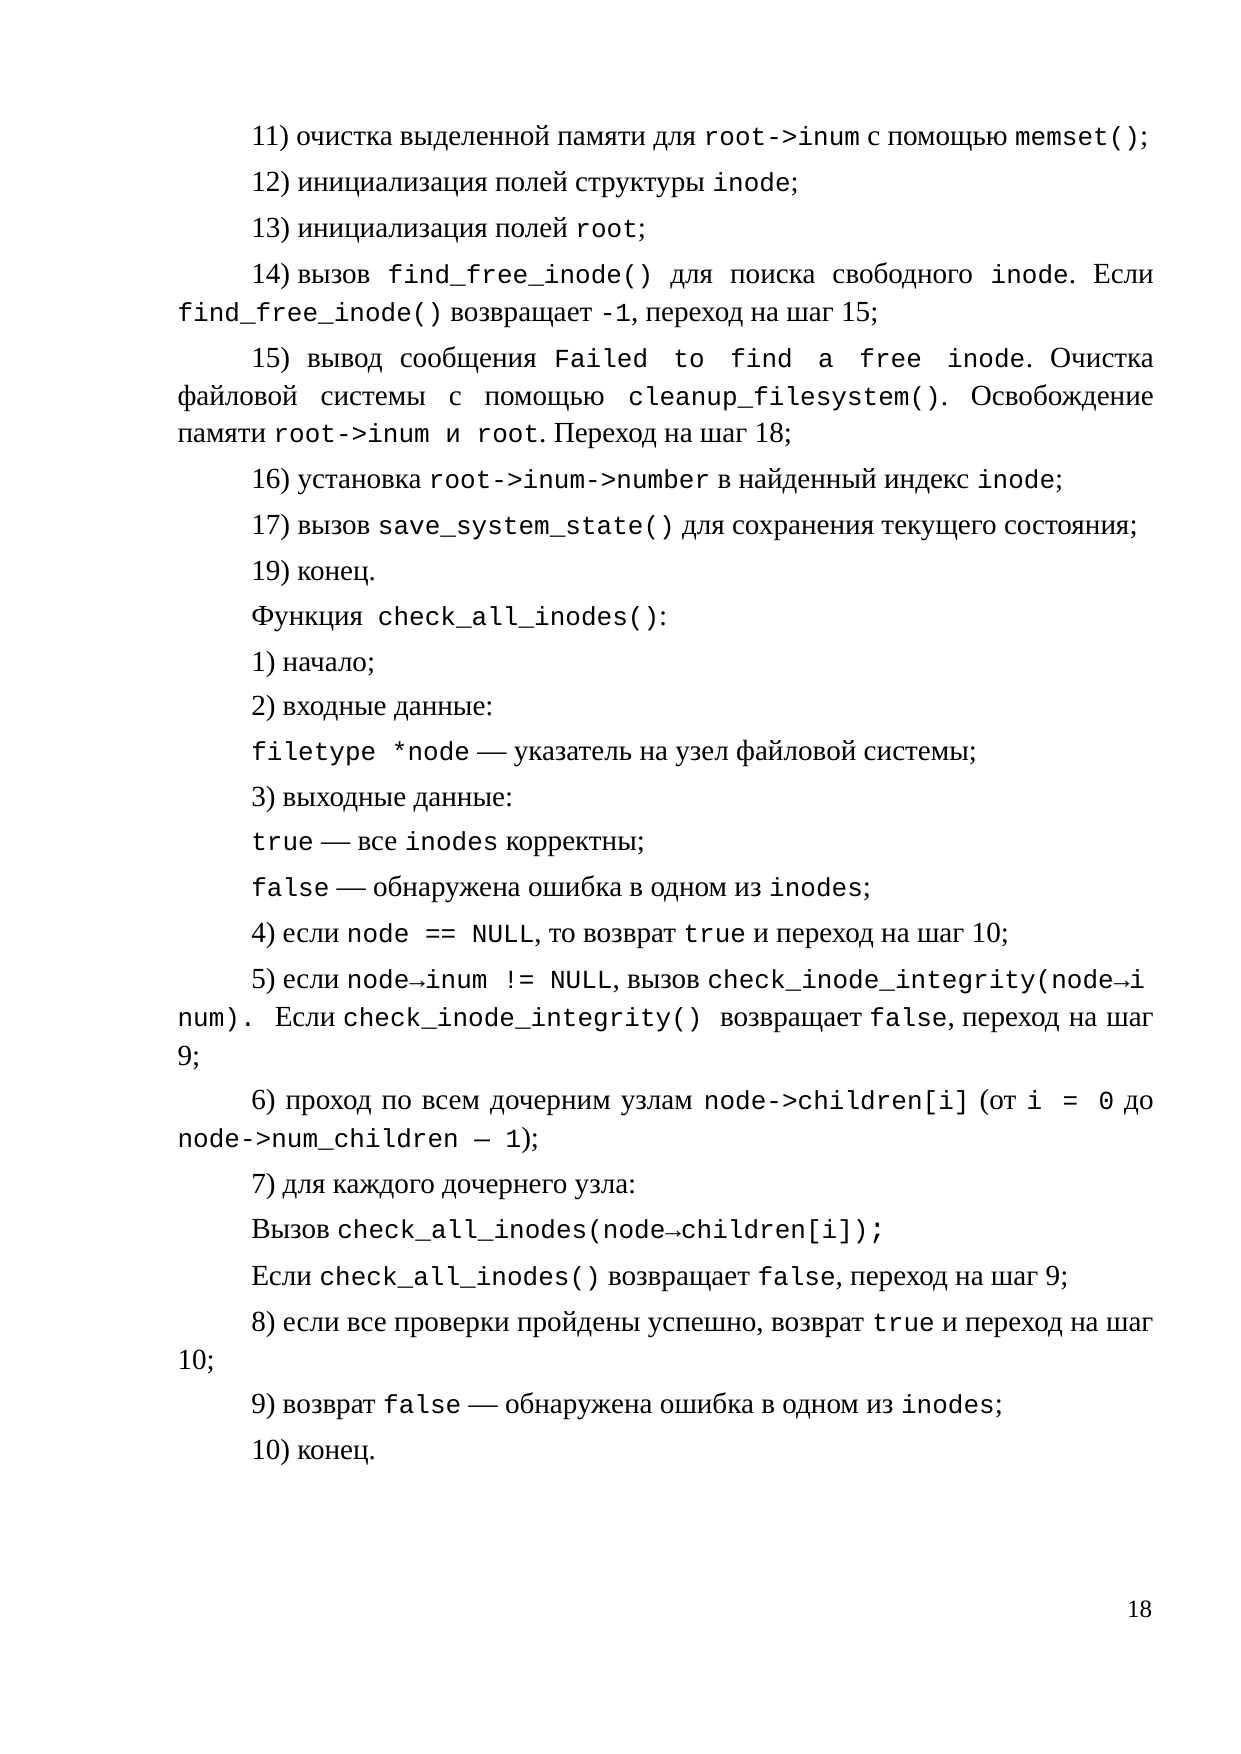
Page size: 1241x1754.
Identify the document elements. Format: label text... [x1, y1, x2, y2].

text 7) для каждого дочернего узла: [636, 1167, 1154, 1200]
text 15) вывод сообщения Failed to find a free inode. Очистка файловой системы с помощью cleanup_filesystem(). Освобождение памяти root->inum и root. Переход на шаг 18; [177, 373, 1154, 383]
text Функция check_all_inodes(): [378, 598, 1154, 633]
text 2) входные данные: [177, 688, 1154, 722]
text 14) вызов find_free_inode() для поиска свободного inode. Если find_free_inode() возвращает -1, переход на шаг 15; [177, 256, 1154, 329]
text 19) конец. [177, 553, 1154, 587]
text Вызов check_all_inodes(node→children[i]); [337, 1211, 1154, 1247]
text 5) если node→inum != NULL, вызов check_inode_integrity(node→inum). Если check_inode_integrity() возвращает false, переход на шаг 9; [177, 961, 1154, 1071]
text 16) установка root->inum->number в найденный индекс inode; [429, 461, 710, 467]
text 6) проход по всем дочерним узлам node->children[i] (от i = 0 до node->num_children — 1); [177, 1082, 1154, 1156]
text 4) если node == NULL, то возврат true и переход на шаг 10; [746, 915, 1154, 950]
text Если check_all_inodes() возвращает false, переход на шаг 9; [835, 1258, 1154, 1293]
text 9) возврат false — обнаружена ошибка в одном из inodes; [901, 1386, 1154, 1421]
text 8) если все проверки пройдены успешно, возврат true и переход на шаг 10; [177, 1304, 1154, 1375]
text 12) инициализация полей структуры inode; [790, 164, 1154, 199]
text 1) начало; [177, 644, 1154, 677]
text 11) очистка выделенной памяти для root->inum с помощью memset(); [177, 118, 860, 153]
text filetype *node — указатель на узел файловой системы; [177, 733, 1154, 768]
text 13) инициализация полей root; [638, 210, 1154, 245]
text 17) вызов save_system_state() для сохранения текущего состояния; [177, 507, 1154, 543]
text 3) выходные данные: [177, 779, 1154, 812]
text true — все inodes корректны; [177, 823, 1154, 858]
text false — обнаружена ошибка в одном из inodes; [863, 869, 1154, 904]
text 10) конец. [376, 1432, 1154, 1466]
text 16) установка root->inum->number в найденный индекс inode; [1055, 461, 1154, 497]
text Если check_all_inodes() возвращает false, переход на шаг 9; [319, 1258, 601, 1264]
text 15) вывод сообщения Failed to find a free inode. Очистка файловой системы с помощью cleanup_filesystem(). Освобождение памяти root->inum и root. Переход на шаг 18; [177, 411, 1154, 451]
